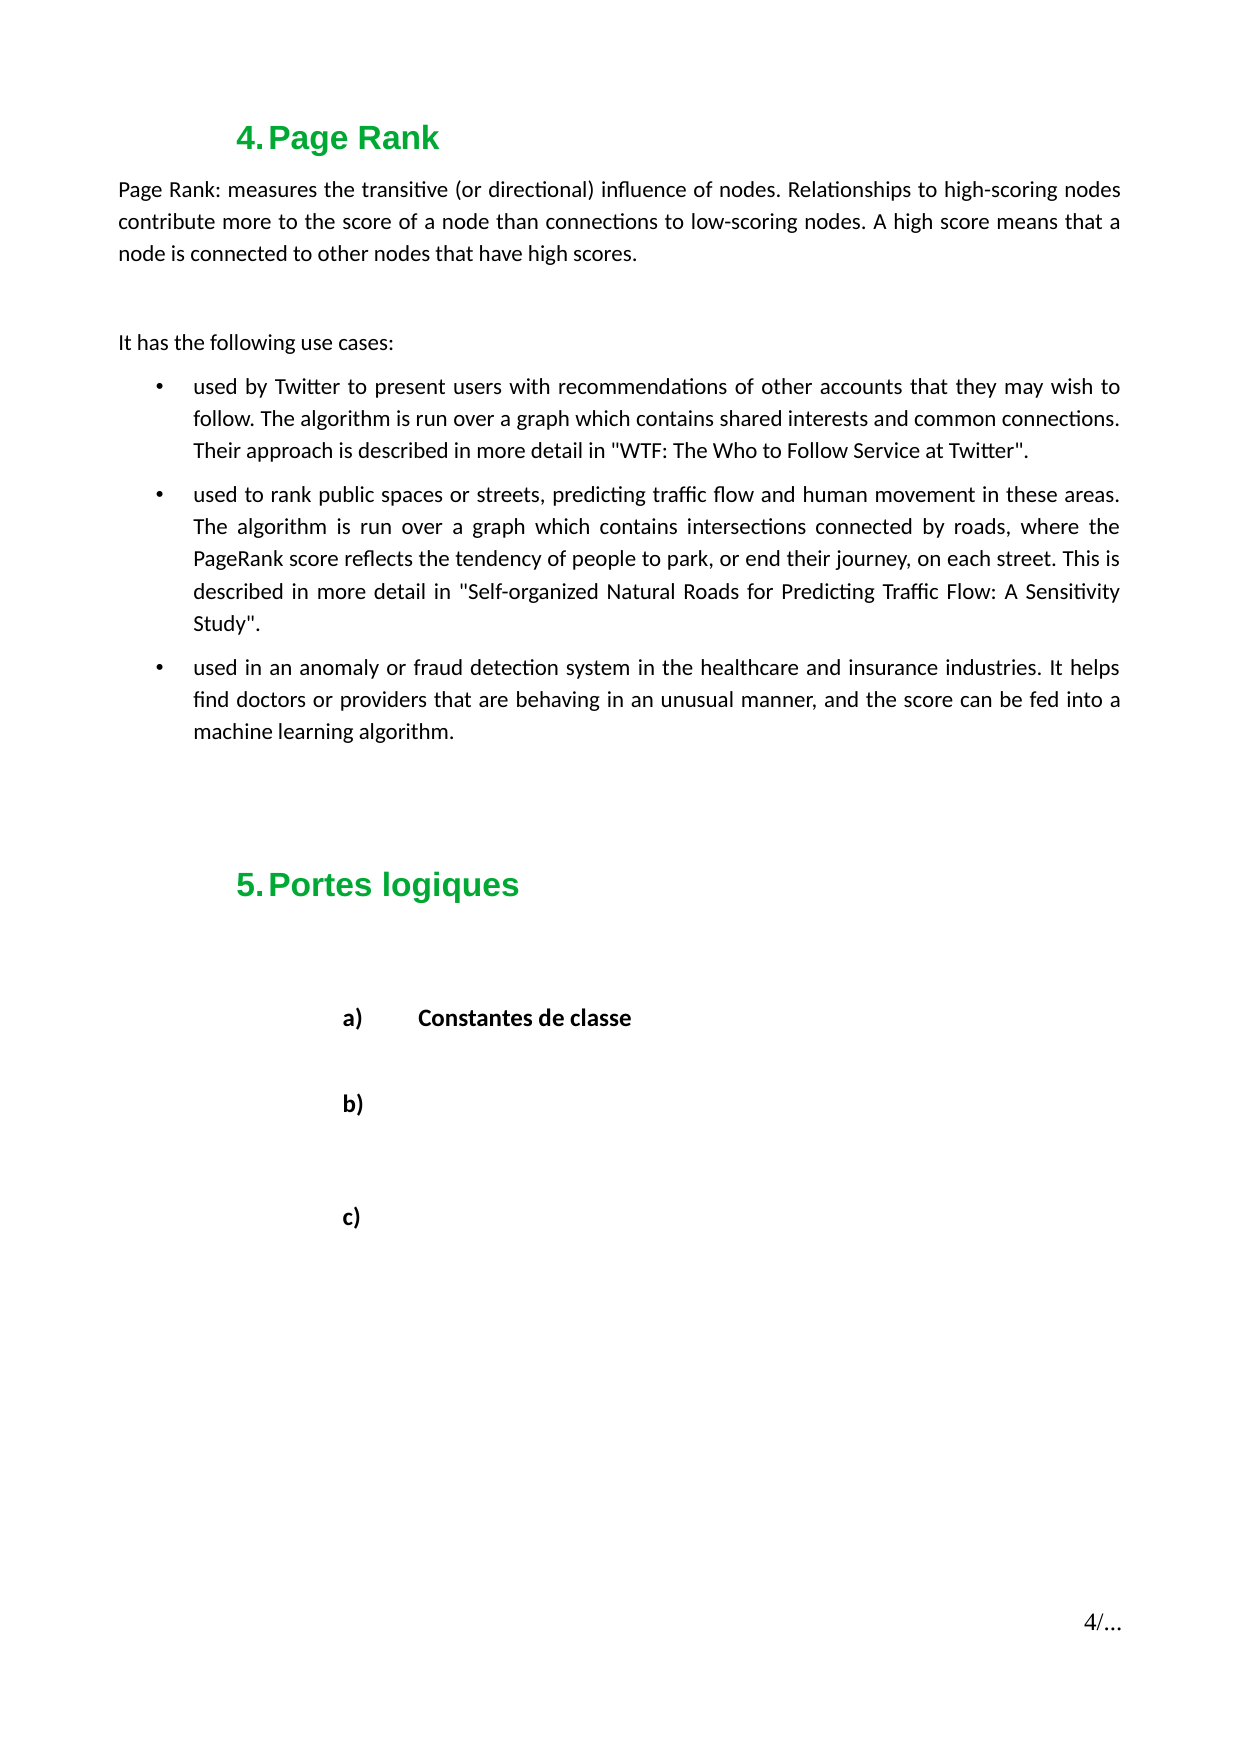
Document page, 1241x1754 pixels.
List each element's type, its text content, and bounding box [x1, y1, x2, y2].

text Page Rank: measures the transitive (or directional) influence of nodes. Relationships to high-scoring nodes contribute more to the score of a node than connections to low-scoring nodes. A high score means that a node is connected to other nodes that have high scores. [118, 175, 1122, 268]
subtitle Page Rank [236, 118, 1122, 157]
list used to rank public spaces or streets, predicting traffic flow and human movement in these areas. The algorithm is run over a graph which contains intersections connected by roads, where the PageRank score reflects the tendency of people to park, or end their journey, on each street. This is described in more detail in "Self-organized Natural Roads for Predicting Traffic Flow: A Sensitivity Study". [156, 480, 1122, 637]
list used in an anomaly or fraud detection system in the healthcare and insurance industries. It helps find doctors or providers that are behaving in an unusual manner, and the score can be fed into a machine learning algorithm. [156, 653, 1122, 745]
text It has the following use cases: [118, 328, 1122, 356]
list used by Twitter to present users with recommendations of other accounts that they may wish to follow. The algorithm is run over a graph which contains shared interests and common connections. Their approach is described in more detail in "WTF: The Who to Follow Service at Twitter". [156, 372, 1122, 464]
subtitle Portes logiques [236, 864, 1122, 903]
subtitle Constantes de classe [342, 1002, 1122, 1033]
